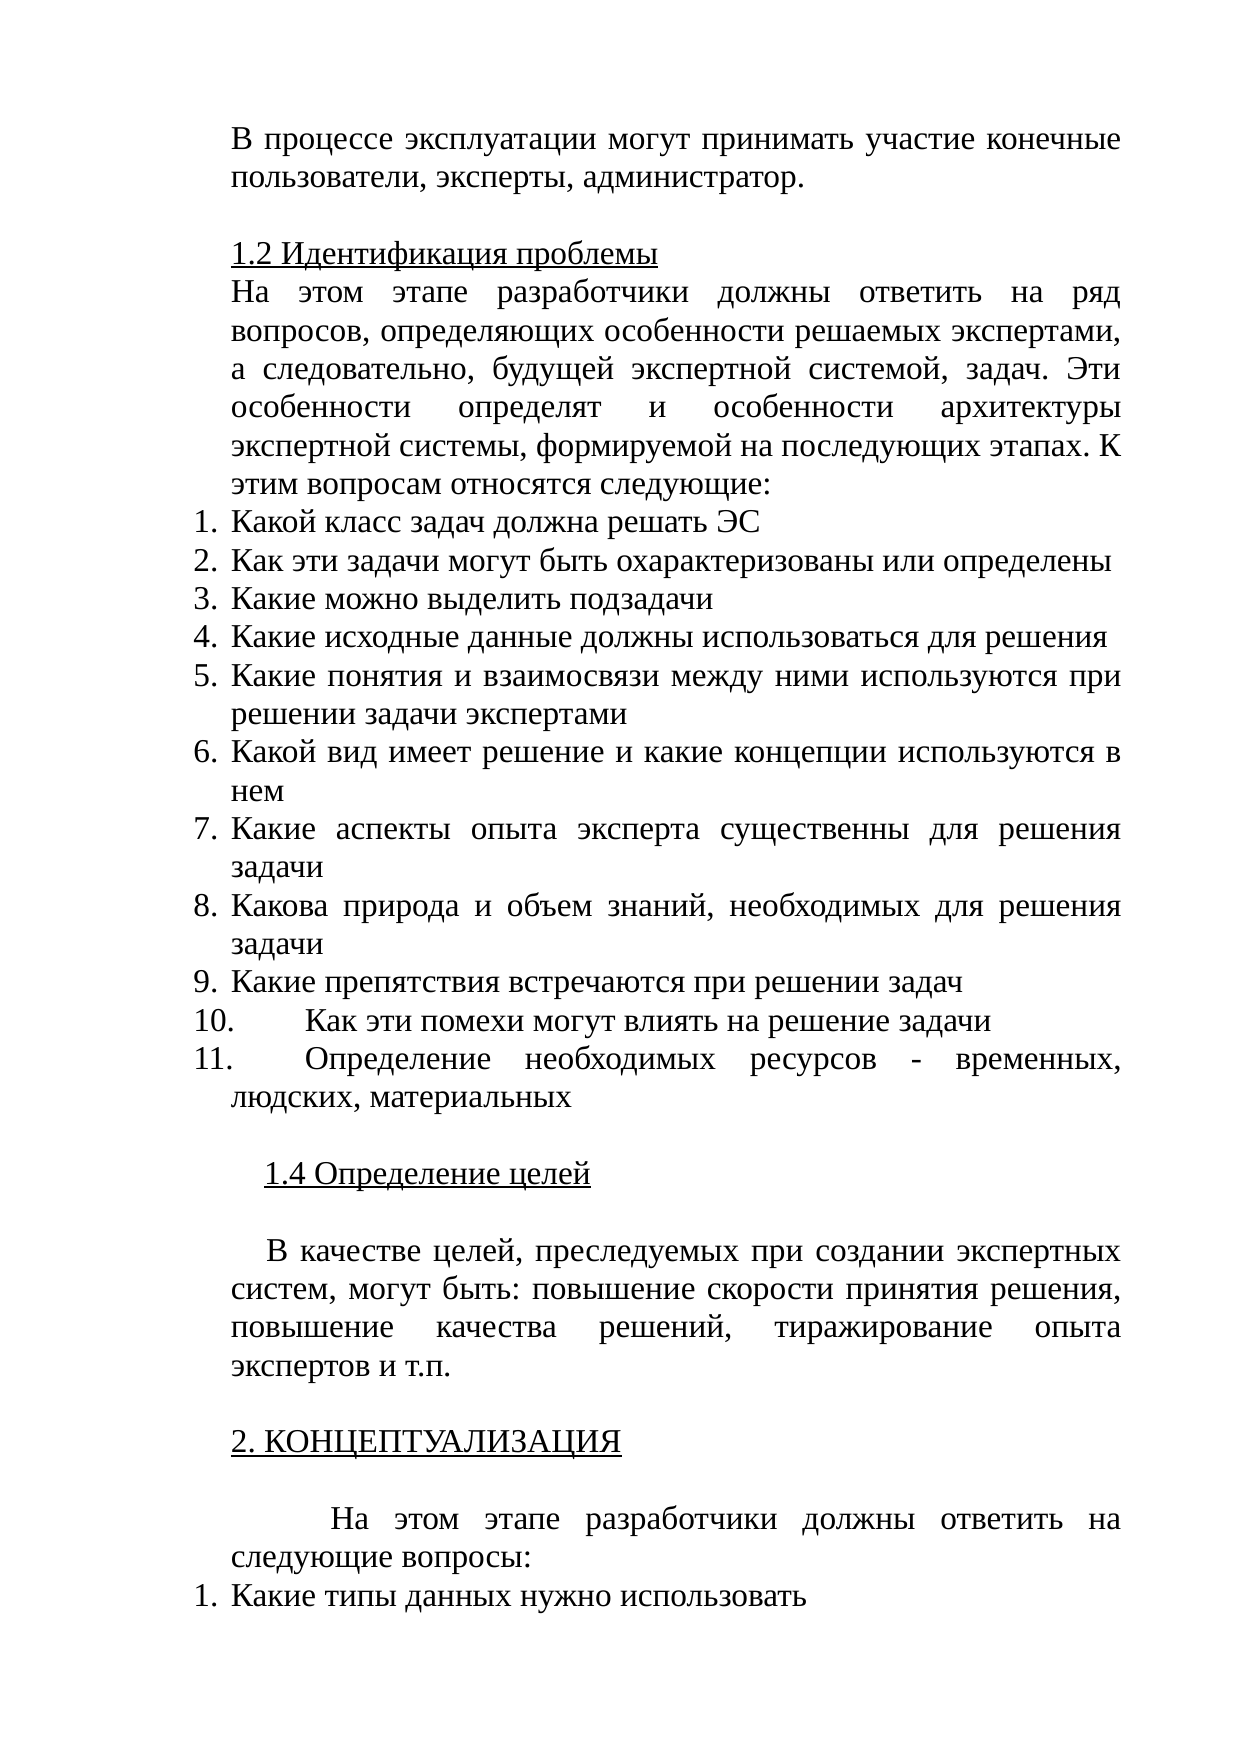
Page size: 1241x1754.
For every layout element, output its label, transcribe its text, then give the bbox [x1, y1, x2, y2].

list Какие препятствия встречаются при решении задач [193, 961, 1122, 1000]
list Какой класс задач должна решать ЭС [193, 501, 1122, 540]
list Как эти помехи могут влиять на решение задачи [193, 1000, 1122, 1038]
text 1.4 Определение целей [231, 1153, 1122, 1191]
list Какова природа и объем знаний, необходимых для решения задачи [193, 885, 1122, 961]
text В процессе эксплуатации могут принимать участие конечные пользователи, эксперты, администратор. [231, 118, 1122, 195]
list Какой вид имеет решение и какие концепции используются в нем [193, 731, 1122, 808]
list Какие понятия и взаимосвязи между ними используются при решении задачи экспертами [193, 655, 1122, 731]
list Какие можно выделить подзадачи [193, 578, 1122, 616]
text 1.2 Идентификация проблемы [231, 233, 1122, 271]
text На этом этапе разработчики должны ответить на ряд вопросов, определяющих особенности решаемых экспертами, а следовательно, будущей экспертной системой, задач. Эти особенности определят и особенности архитектуры экспертной системы, формируемой на последующих этапах. К этим вопросам относятся следующие: [231, 271, 1122, 501]
text В качестве целей, преследуемых при создании экспертных систем, могут быть: повышение скорости принятия решения, повышение качества решений, тиражирование опыта экспертов и т.п. [231, 1230, 1122, 1383]
list Какие типы данных нужно использовать [193, 1575, 1122, 1613]
list Определение необходимых ресурсов - временных, людских, материальных [193, 1038, 1122, 1115]
text 2. КОНЦЕПТУАЛИЗАЦИЯ [231, 1421, 1122, 1460]
list Как эти задачи могут быть охарактеризованы или определены [193, 540, 1122, 578]
list Какие аспекты опыта эксперта существенны для решения задачи [193, 808, 1122, 885]
list Какие исходные данные должны использоваться для решения [193, 616, 1122, 655]
text На этом этапе разработчики должны ответить на следующие вопросы: [231, 1498, 1122, 1575]
